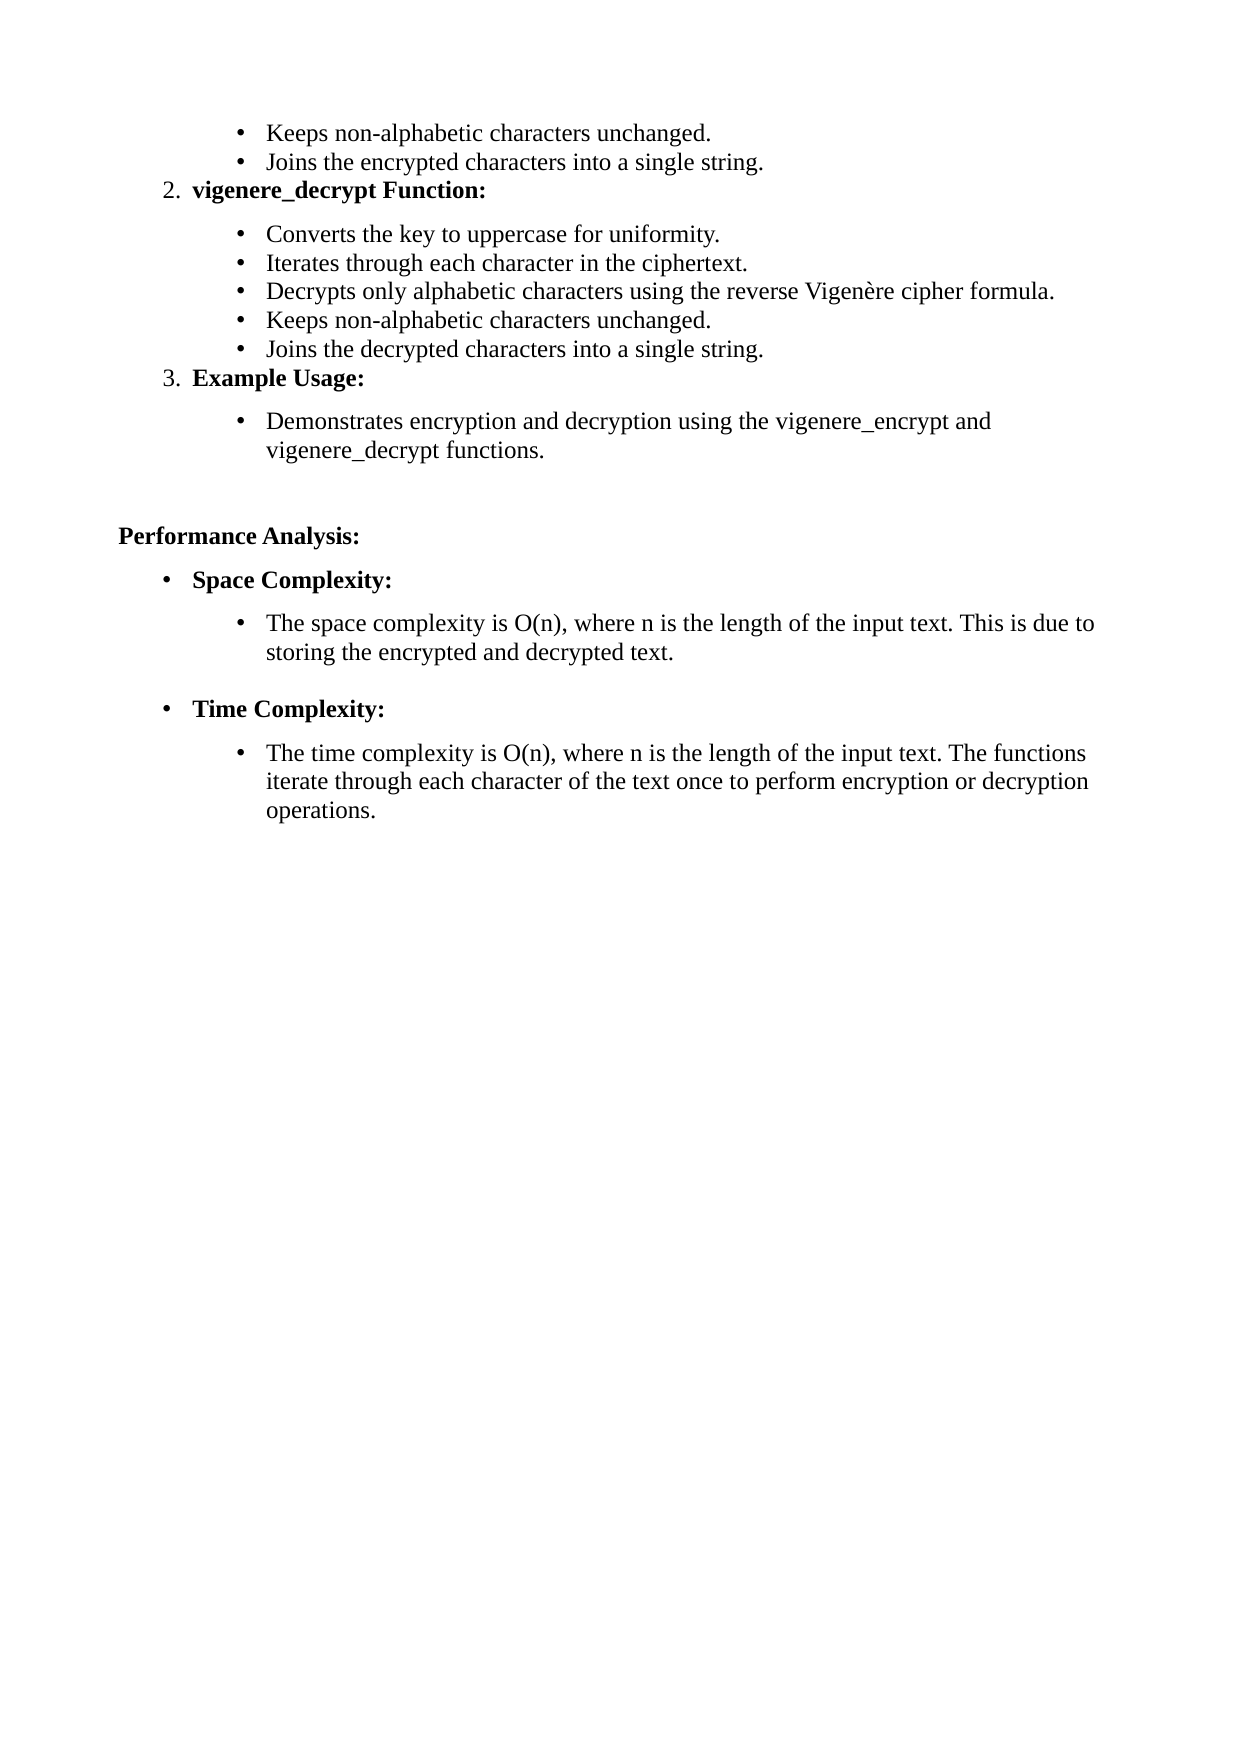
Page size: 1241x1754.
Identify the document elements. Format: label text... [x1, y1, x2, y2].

list vigenere_decrypt Function: [162, 176, 1122, 204]
list Demonstrates encryption and decryption using the vigenere_encrypt and vigenere_decrypt functions. [236, 406, 1122, 463]
list Joins the encrypted characters into a single string. [236, 147, 1122, 176]
text Performance Analysis: [118, 521, 1122, 550]
list Space Complexity: [162, 565, 1122, 593]
list Example Usage: [162, 363, 1122, 391]
list Converts the key to uppercase for uniformity. [236, 219, 1122, 248]
list Iterates through each character in the ciphertext. [236, 248, 1122, 276]
list The space complexity is O(n), where n is the length of the input text. This is due to storing the encrypted and decrypted text. [236, 608, 1122, 666]
list Joins the decrypted characters into a single string. [236, 334, 1122, 363]
list Keeps non-alphabetic characters unchanged. [236, 118, 1122, 147]
list Keeps non-alphabetic characters unchanged. [236, 305, 1122, 334]
list Decrypts only alphabetic characters using the reverse Vigenère cipher formula. [236, 276, 1122, 305]
list Time Complexity: [162, 694, 1122, 723]
list The time complexity is O(n), where n is the length of the input text. The functions iterate through each character of the text once to perform encryption or decryption operations. [236, 738, 1122, 824]
